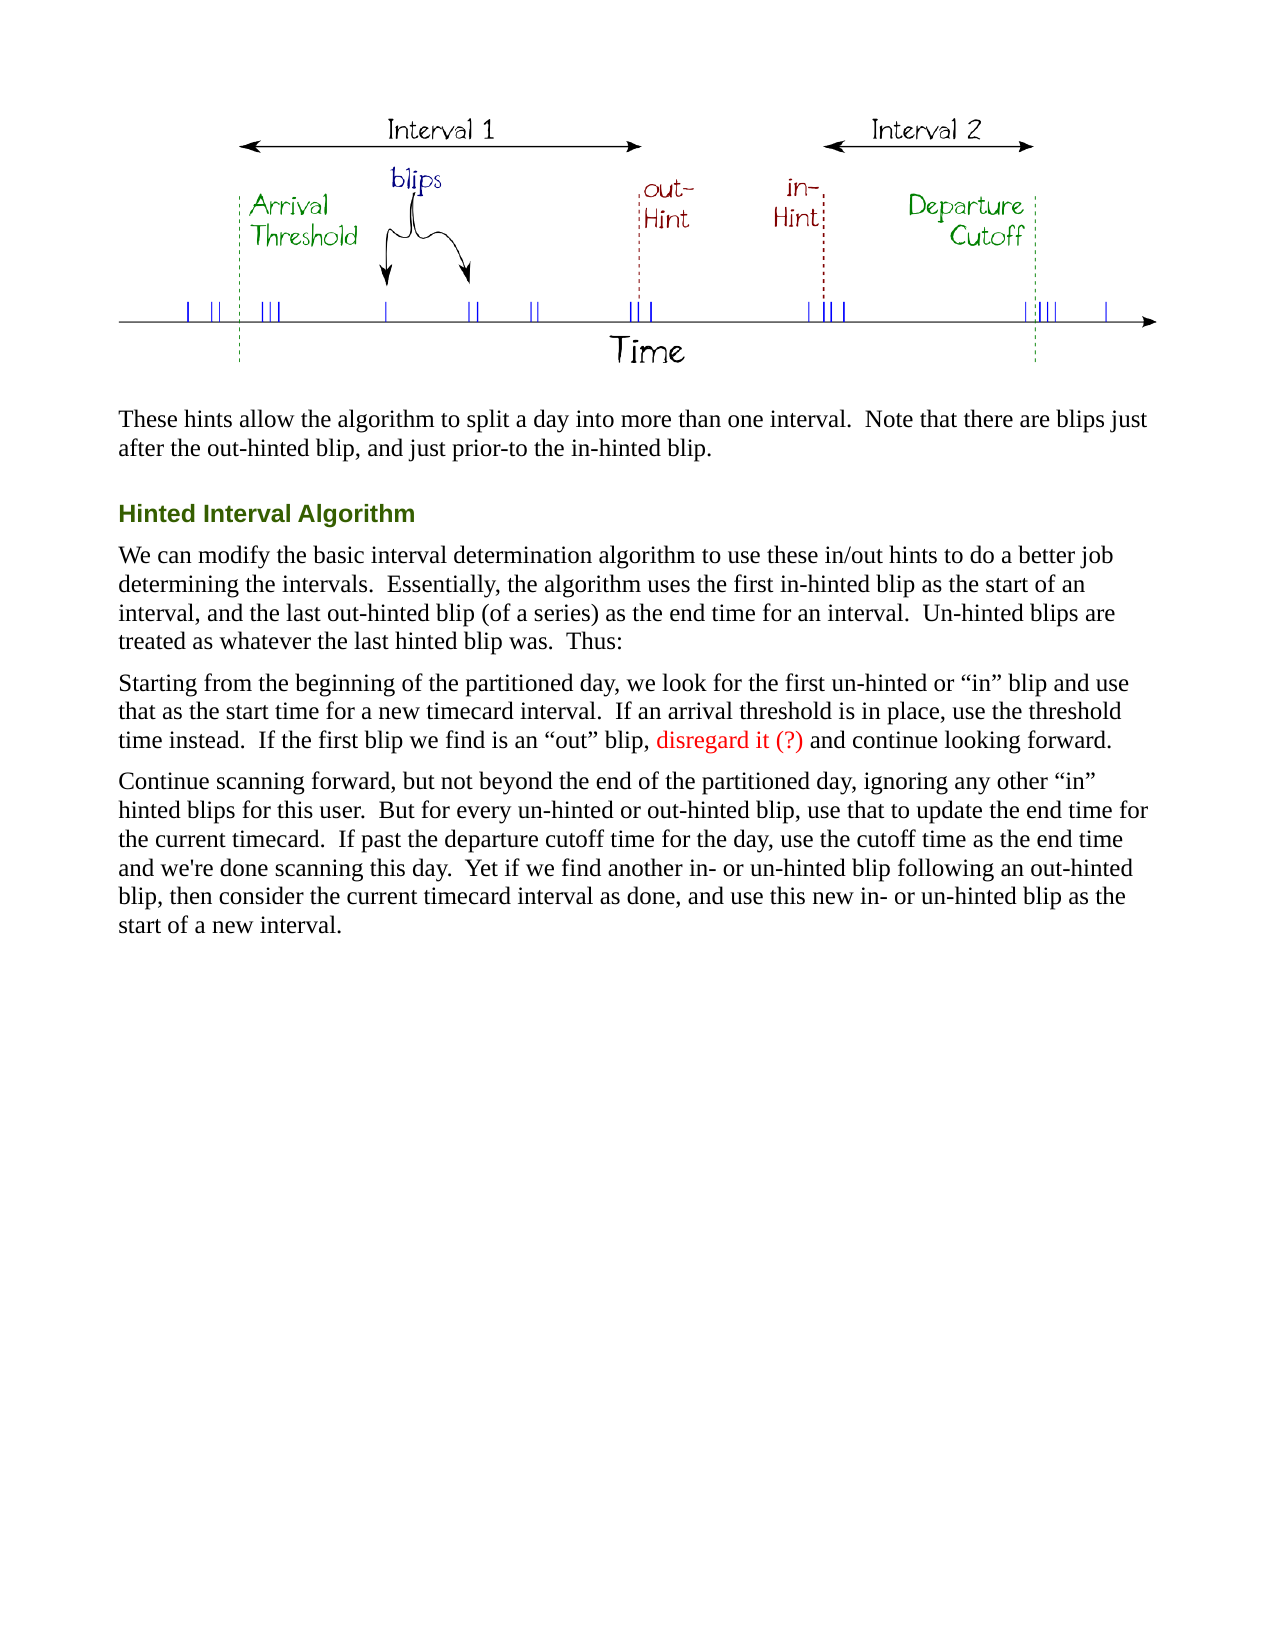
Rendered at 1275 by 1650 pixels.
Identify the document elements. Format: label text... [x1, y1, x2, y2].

text We can modify the basic interval determination algorithm to use these in/out hints to do a better job determining the intervals. Essentially, the algorithm uses the first in-hinted blip as the start of an interval, and the last out-hinted blip (of a series) as the end time for an interval. Un-hinted blips are treated as whatever the last hinted blip was. Thus: [118, 540, 1157, 655]
subtitle Hinted Interval Algorithm [118, 499, 1157, 528]
text Continue scanning forward, but not beyond the end of the partitioned day, ignoring any other “in” hinted blips for this user. But for every un-hinted or out-hinted blip, use that to update the end time for the current timecard. If past the departure cutoff time for the day, use the cutoff time as the end time and we're done scanning this day. Yet if we find another in- or un-hinted blip following an out-hinted blip, then consider the current timecard interval as done, and use this new in- or un-hinted blip as the start of a new interval. [118, 766, 1157, 939]
picture [118, 118, 1157, 363]
text Starting from the beginning of the partitioned day, we look for the first un-hinted or “in” blip and use that as the start time for a new timecard interval. If an arrival threshold is in place, use the threshold time instead. If the first blip we find is an “out” blip, disregard it (?) and continue looking forward. [118, 668, 1157, 754]
text These hints allow the algorithm to split a day into more than one interval. Note that there are blips just after the out-hinted blip, and just prior-to the in-hinted blip. [118, 404, 1157, 461]
